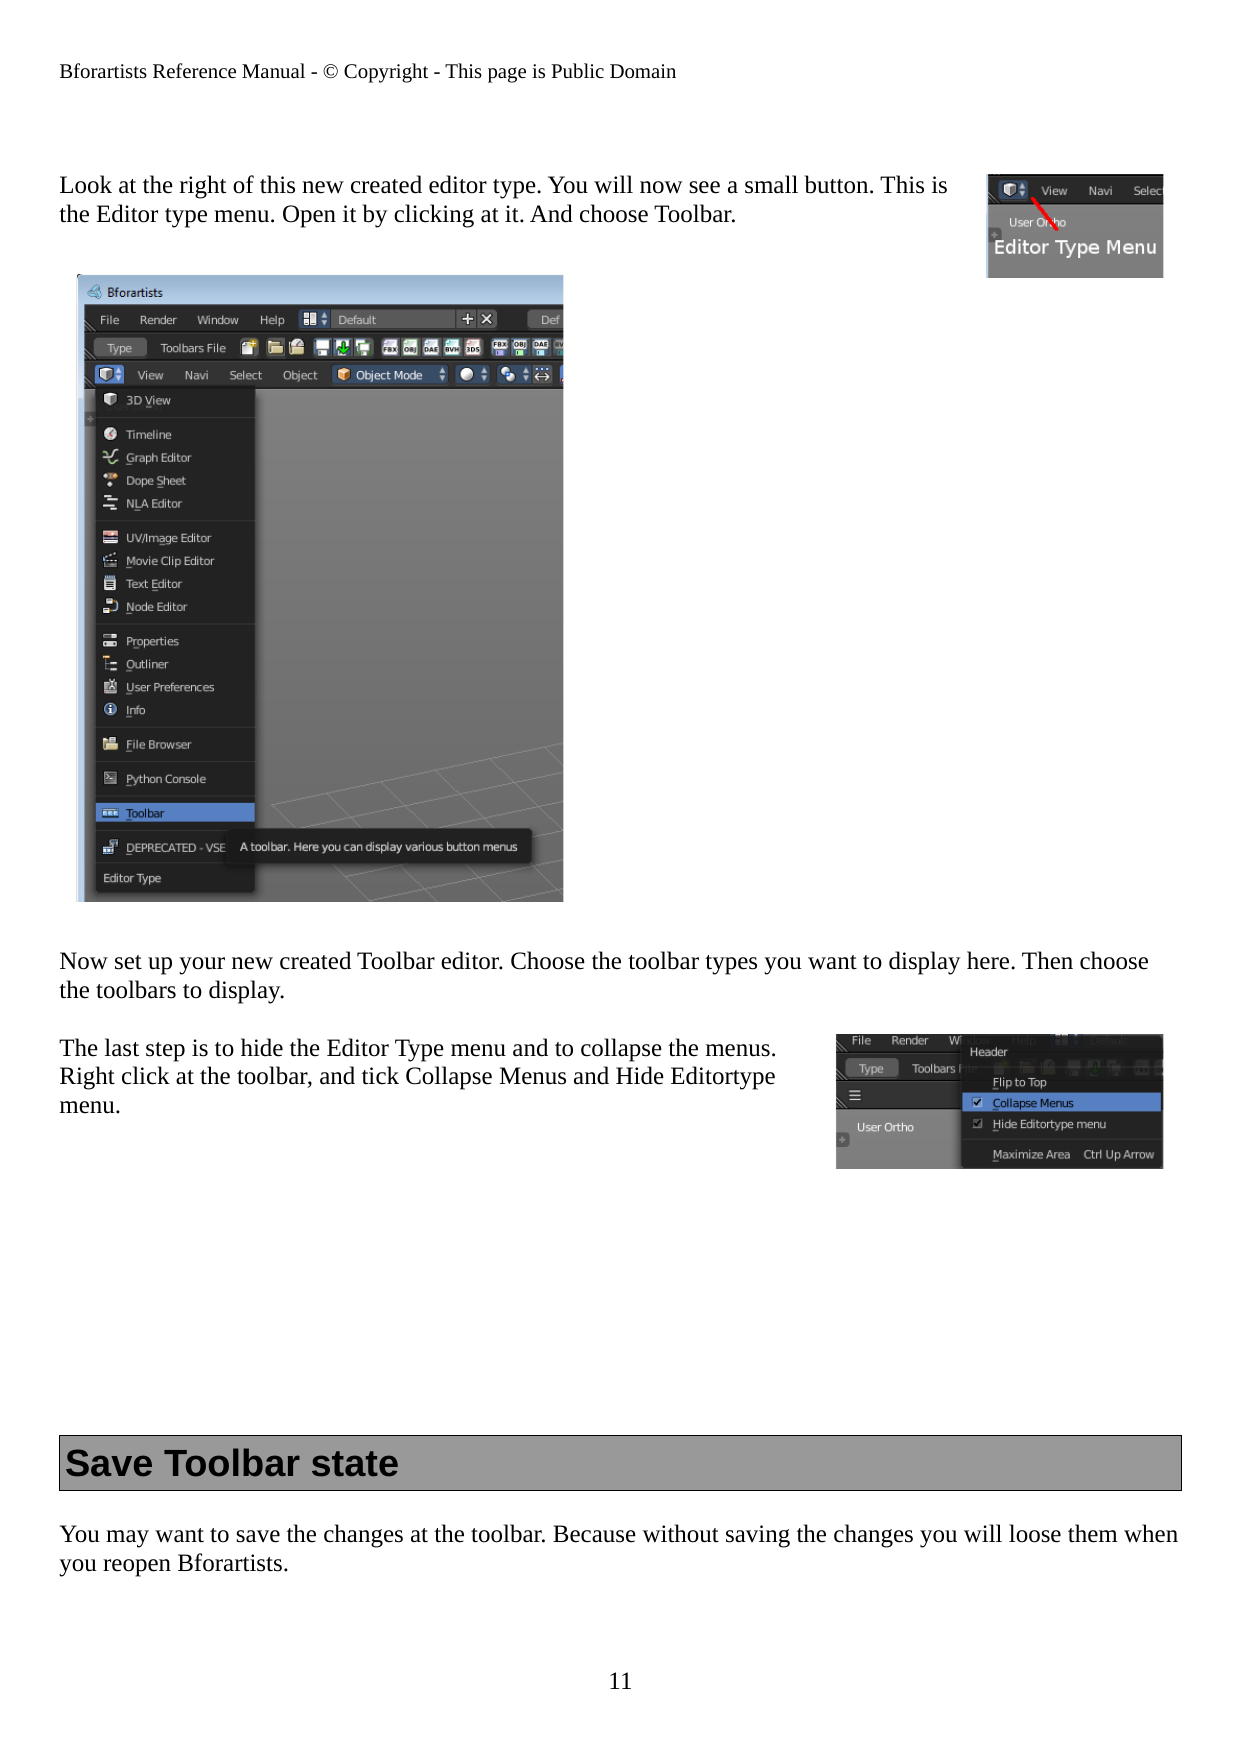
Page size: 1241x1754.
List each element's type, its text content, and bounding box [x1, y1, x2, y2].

picture [835, 1034, 1164, 1169]
picture [76, 274, 564, 902]
text Now set up your new created Toolbar editor. Choose the toolbar types you want to display here. Then choose the toolbars to display. [59, 946, 1181, 1004]
text Look at the right of this new created editor type. You will now see a small button. This is the Editor type menu. Open it by clicking at it. And choose Toolbar. [59, 170, 1181, 228]
text The last step is to hide the Editor Type menu and to collapse the menus. Right click at the toolbar, and tick Collapse Menus and Hide Editortype menu. [59, 1033, 1181, 1119]
table_header Save Toolbar state [60, 1436, 1181, 1490]
text You may want to save the changes at the toolbar. Because without saving the changes you will loose them when you reopen Bforartists. [59, 1519, 1181, 1577]
picture [986, 174, 1164, 278]
